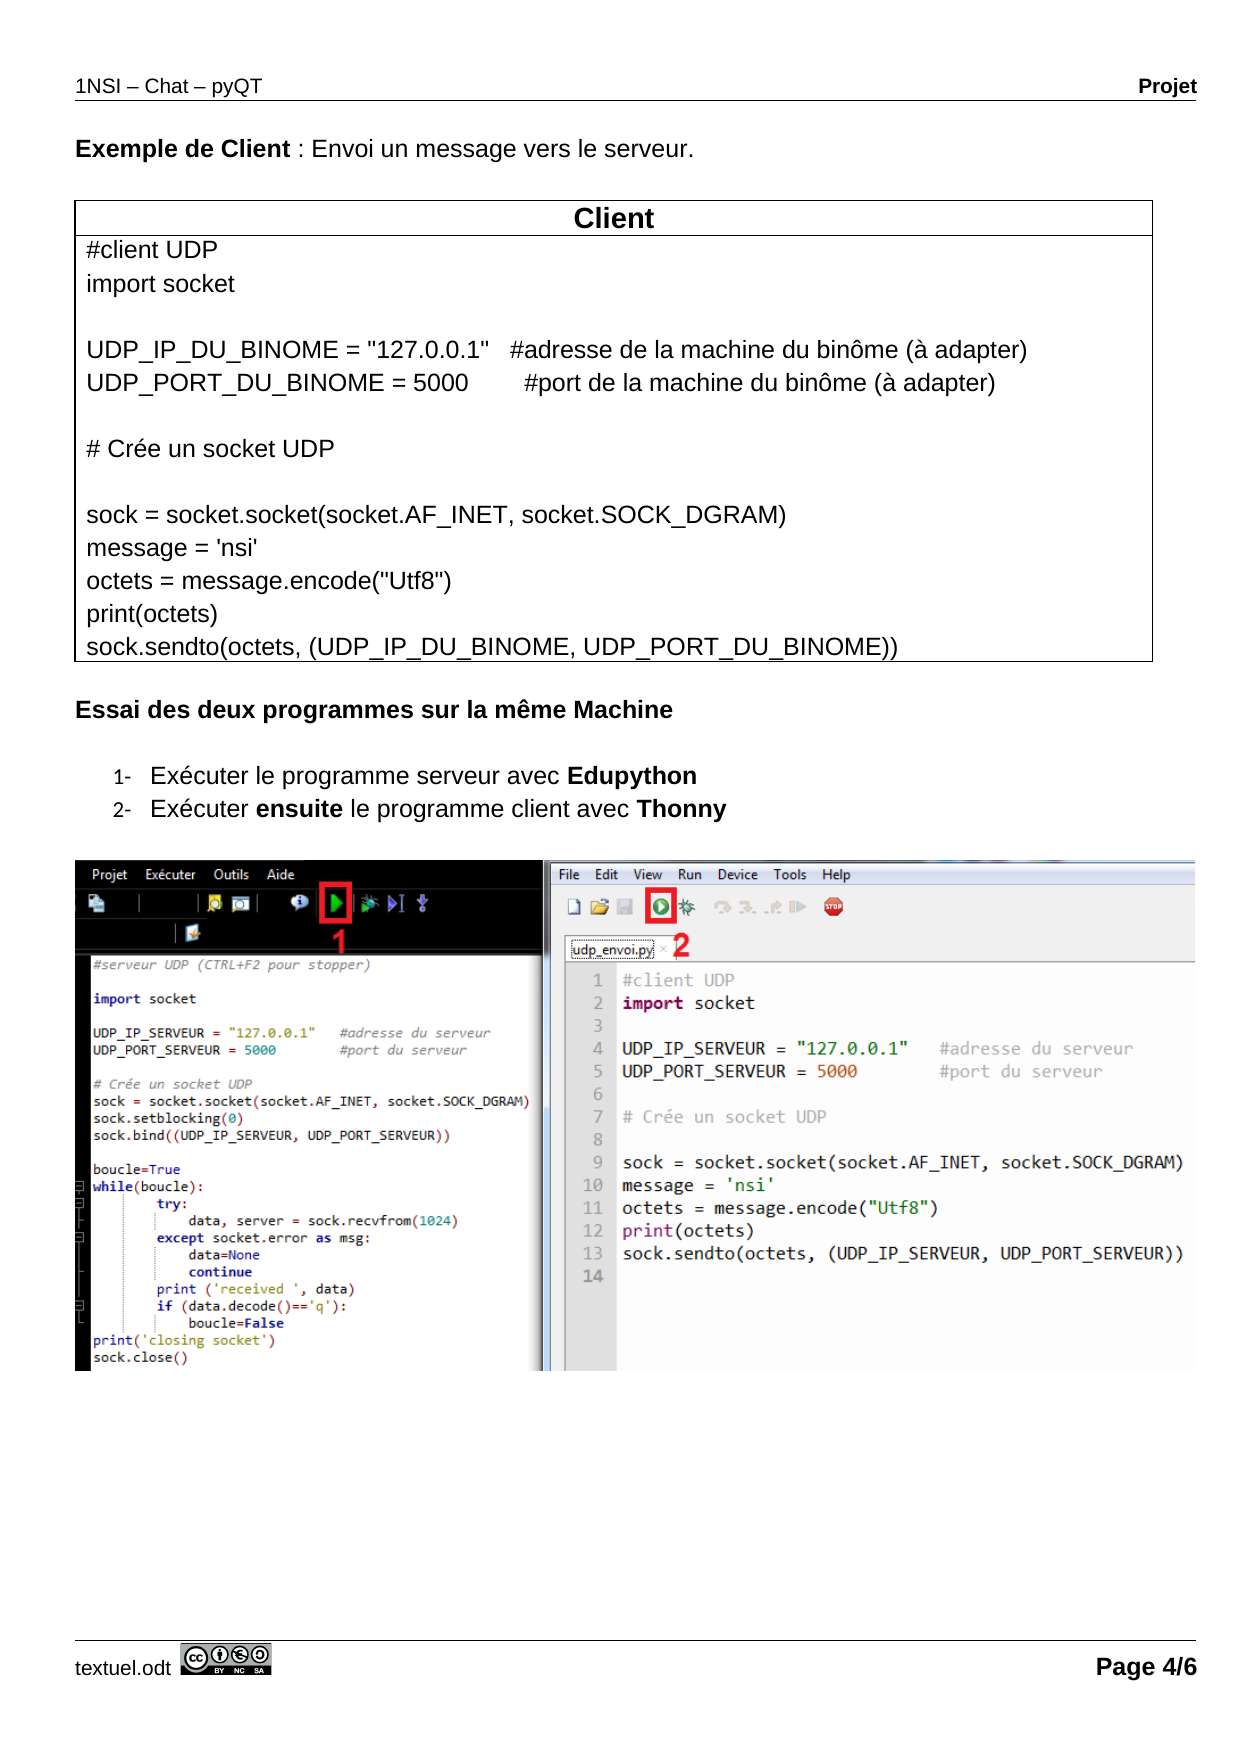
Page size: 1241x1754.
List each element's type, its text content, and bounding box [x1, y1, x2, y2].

picture [75, 860, 1196, 1371]
list Exécuter le programme serveur avec Edupython [112, 761, 1196, 790]
text Exemple de Client : Envoi un message vers le serveur. [75, 134, 1196, 163]
list Exécuter ensuite le programme client avec Thonny [112, 794, 1196, 823]
text Essai des deux programmes sur la même Machine [75, 694, 1196, 723]
picture [180, 1643, 272, 1675]
table_cell #client UDP import socket UDP_IP_DU_BINOME = "127.0.0.1" #adresse de la machine du binôme (à adapter) UDP_PORT_DU_BINOME = 5000 #port de la machine du binôme (à adapter) # Crée un socket UDP sock = socket.socket(socket.AF_INET, socket.SOCK_DGRAM) message = 'nsi' octets = message.encode("Utf8") print(octets) sock.sendto(octets, (UDP_IP_DU_BINOME, UDP_PORT_DU_BINOME)) [76, 236, 1152, 661]
table_header Client [76, 201, 1152, 234]
